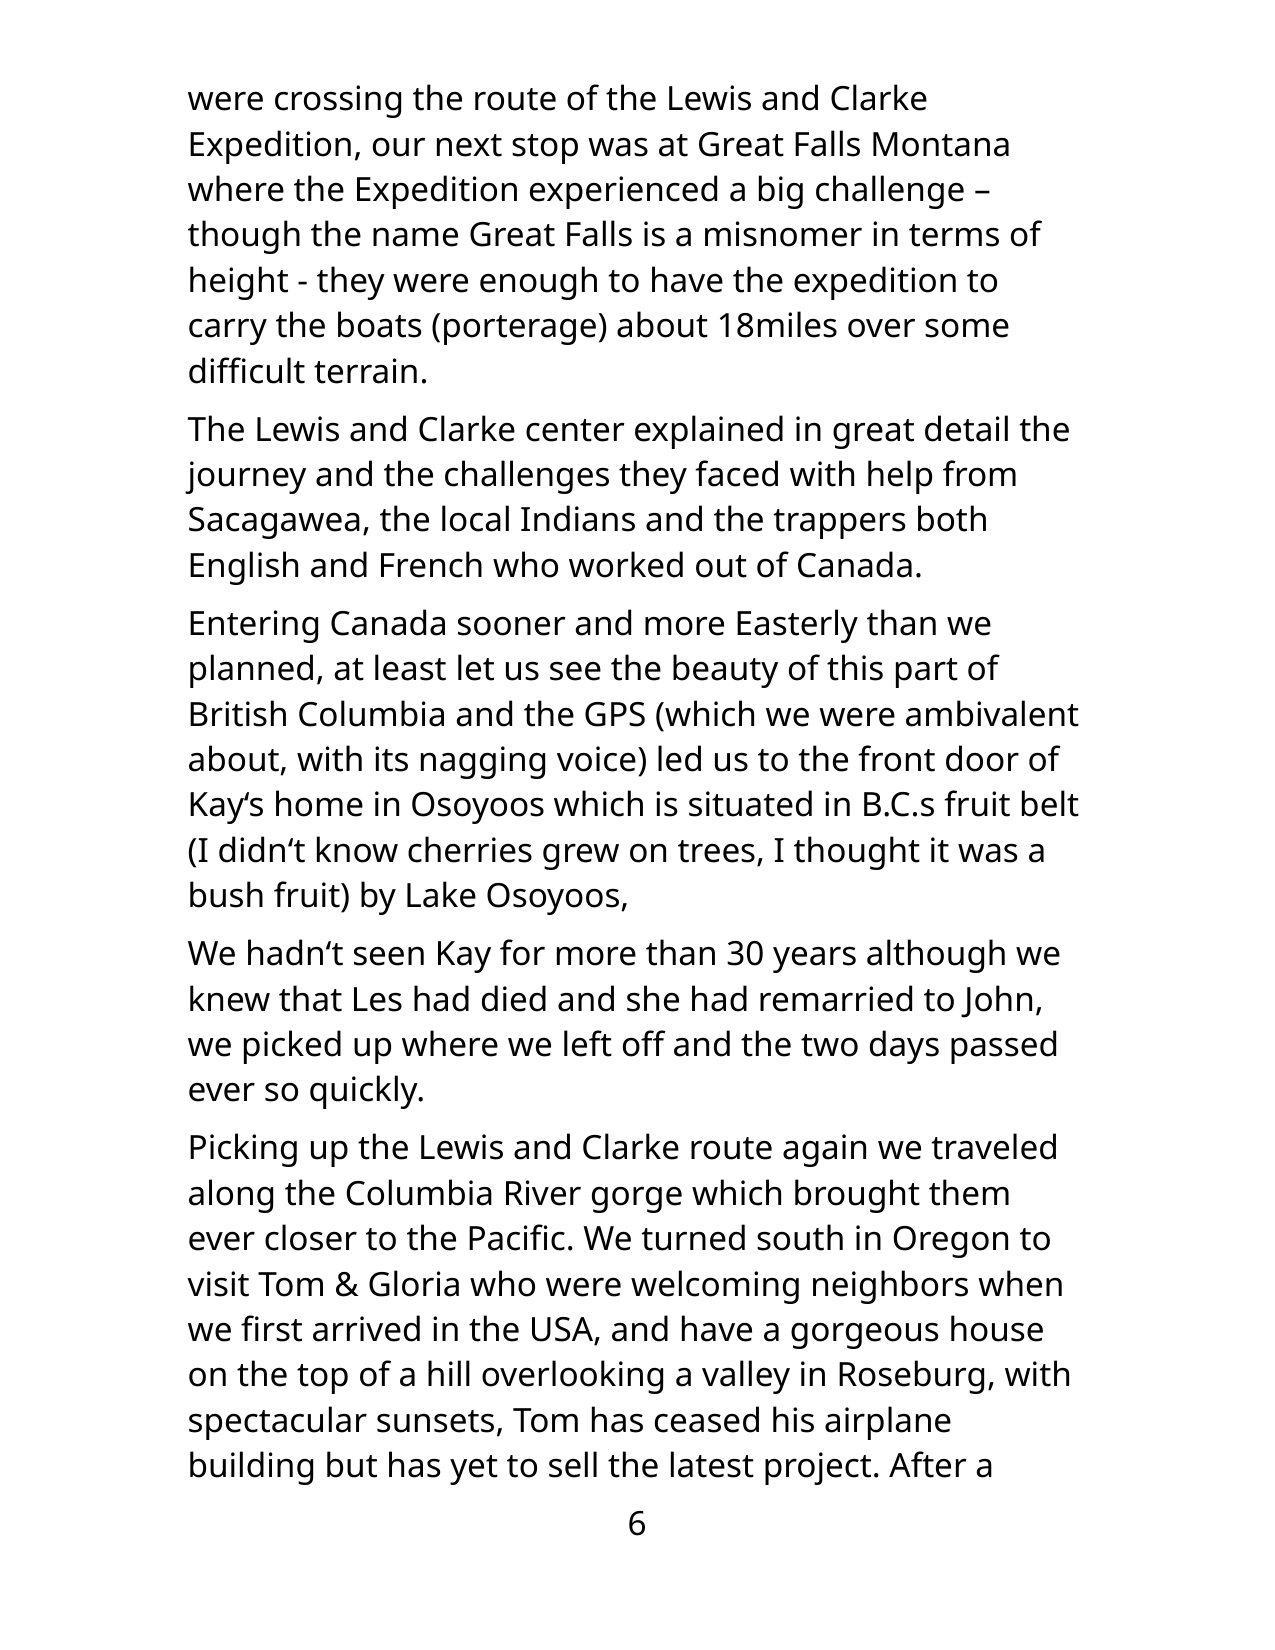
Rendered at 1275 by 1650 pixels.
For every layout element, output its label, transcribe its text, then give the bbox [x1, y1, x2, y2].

text The Lewis and Clarke center explained in great detail the journey and the challenges they faced with help from Sacagawea, the local Indians and the trappers both English and French who worked out of Canada. [187, 405, 1087, 587]
text We hadn‘t seen Kay for more than 30 years although we knew that Les had died and she had remarried to John, we picked up where we left off and the two days passed ever so quickly. [187, 930, 1087, 1112]
text Entering Canada sooner and more Easterly than we planned, at least let us see the beauty of this part of British Columbia and the GPS (which we were ambivalent about, with its nagging voice) led us to the front door of Kay‘s home in Osoyoos which is situated in B.C.s fruit belt (I didn‘t know cherries grew on trees, I thought it was a bush fruit) by Lake Osoyoos, [187, 599, 1087, 917]
text Picking up the Lewis and Clarke route again we traveled along the Columbia River gorge which brought them ever closer to the Pacific. We turned south in Oregon to visit Tom & Gloria who were welcoming neighbors when we first arrived in the USA, and have a gorgeous house on the top of a hill overlooking a valley in Roseburg, with spectacular sunsets, Tom has ceased his airplane building but has yet to sell the latest project. After a [187, 1124, 1087, 1487]
text were crossing the route of the Lewis and Clarke Expedition, our next stop was at Great Falls Montana where the Expedition experienced a big challenge – though the name Great Falls is a misnomer in terms of height - they were enough to have the expedition to carry the boats (porterage) about 18miles over some difficult terrain. [187, 75, 1087, 393]
